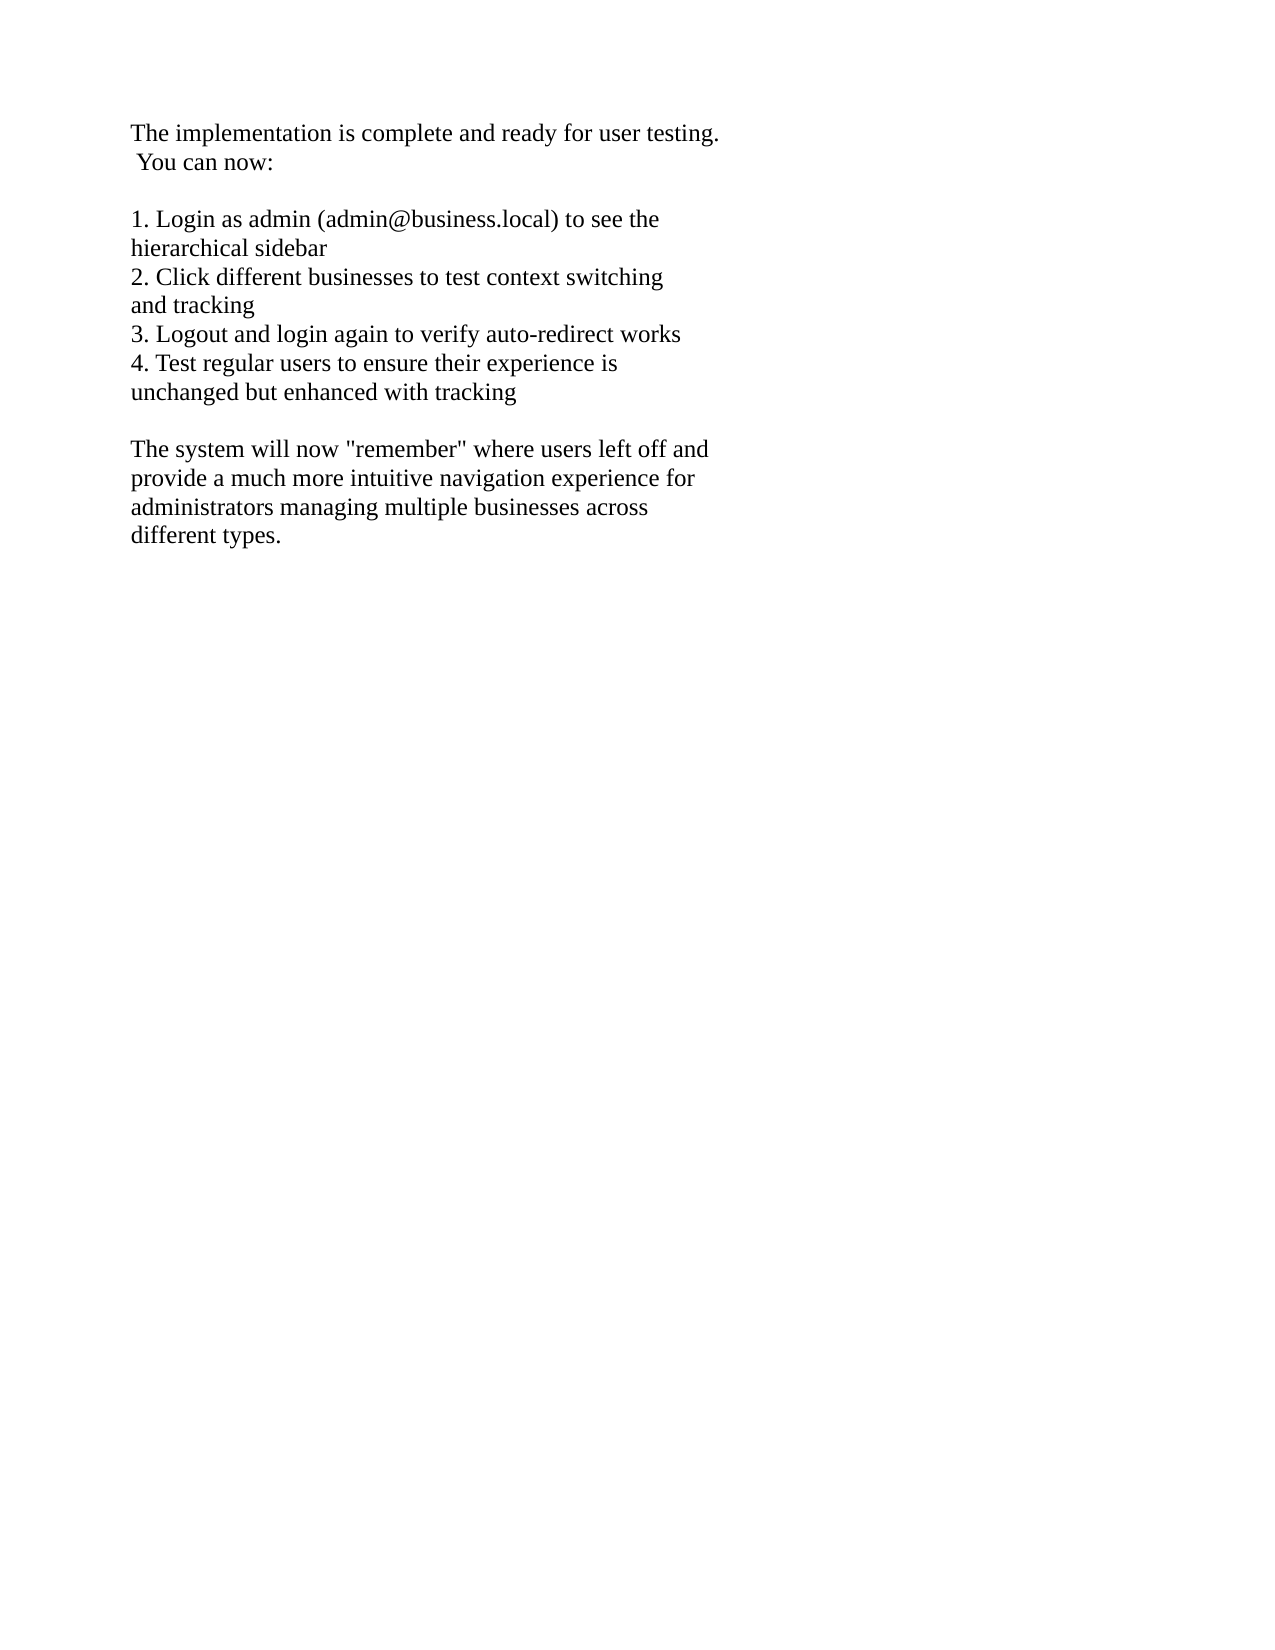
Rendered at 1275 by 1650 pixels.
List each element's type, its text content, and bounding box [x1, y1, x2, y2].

text and tracking [118, 291, 1157, 319]
text provide a much more intuitive navigation experience for [118, 463, 1157, 492]
text different types. [118, 521, 1157, 549]
text 1. Login as admin (admin@business.local) to see the [118, 204, 1157, 233]
text 4. Test regular users to ensure their experience is [118, 348, 1157, 377]
text The implementation is complete and ready for user testing. [118, 118, 1157, 147]
text 2. Click different businesses to test context switching [118, 262, 1157, 291]
text You can now: [118, 147, 1157, 176]
text administrators managing multiple businesses across [118, 492, 1157, 521]
text hierarchical sidebar [118, 233, 1157, 262]
text The system will now "remember" where users left off and [118, 434, 1157, 463]
text 3. Logout and login again to verify auto-redirect works [118, 319, 1157, 348]
text unchanged but enhanced with tracking [118, 377, 1157, 406]
